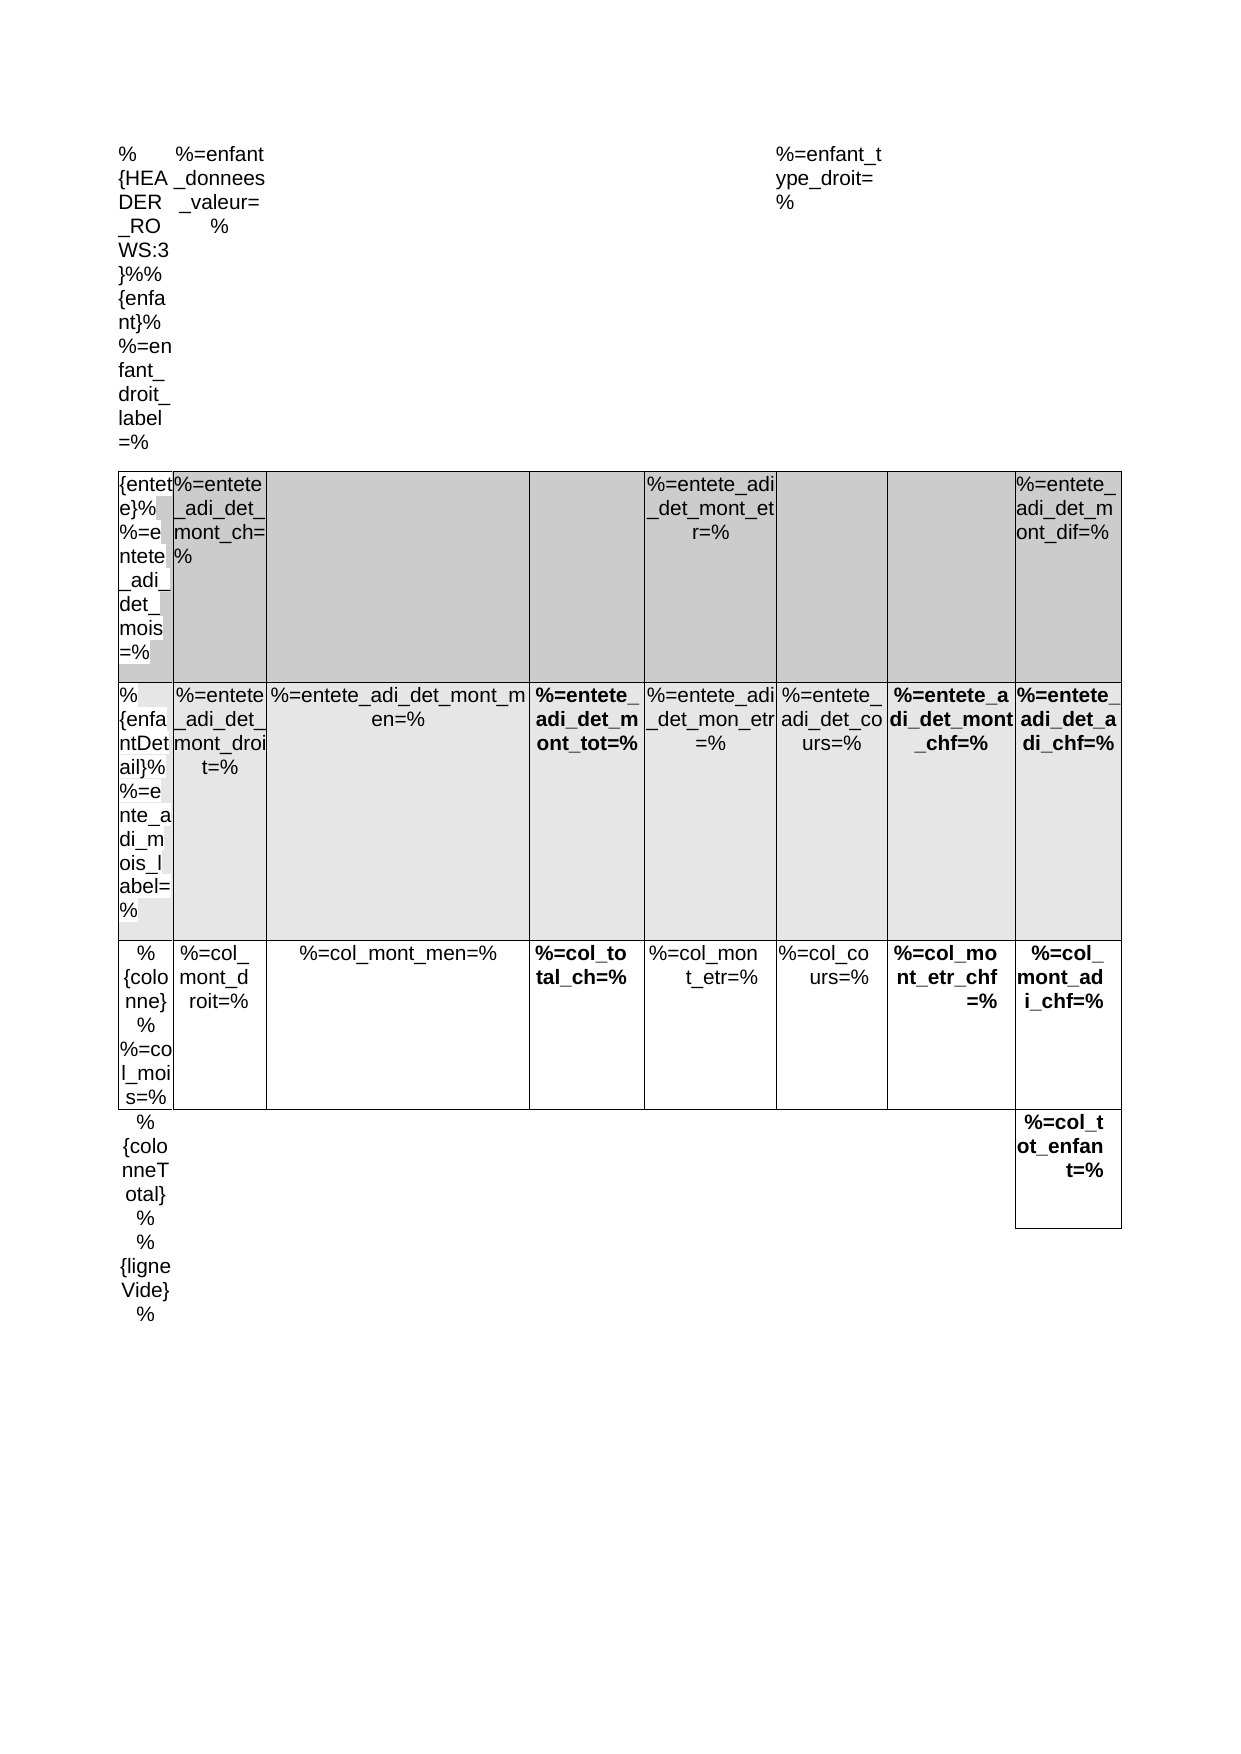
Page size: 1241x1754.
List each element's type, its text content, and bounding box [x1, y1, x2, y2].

table_cell {entete}%%=entete_adi_det_mois=% [119, 472, 172, 682]
table_cell %{ligneVide}% [118, 1230, 172, 1325]
table_cell [173, 1230, 266, 1325]
table_cell [267, 472, 529, 682]
table_cell [777, 472, 887, 682]
table_cell %=entete_adi_det_mont_ch=% [174, 472, 266, 682]
table_header [266, 142, 529, 471]
table_header [1015, 142, 1122, 471]
table_header [529, 142, 644, 471]
table_header [887, 142, 1015, 471]
table_cell %{colonneTotal}% [118, 1110, 172, 1229]
table_cell %=entete_adi_det_mon_etr=% [645, 683, 776, 940]
table_header [644, 142, 776, 471]
table_cell [530, 472, 644, 682]
table_cell %=col_mont_etr_chf=% [888, 941, 1015, 1109]
table_header %=enfant_donnees_valeur=% [173, 142, 266, 471]
table_header %{HEADER_ROWS:3}%%{enfant}%%=enfant_droit_label=% [118, 142, 172, 471]
table_cell %=col_total_ch=% [530, 941, 644, 1109]
table_cell [644, 1110, 776, 1229]
table_cell %=col_mont_etr=% [645, 941, 776, 1109]
table_cell [776, 1230, 887, 1325]
table_cell [887, 1110, 1015, 1229]
table_cell %=col_cours=% [777, 941, 887, 1109]
table_cell %=entete_adi_det_mont_tot=% [530, 683, 644, 940]
table_cell [529, 1230, 644, 1325]
table_cell [776, 1110, 887, 1229]
table_cell %{enfantDetail}%%=ente_adi_mois_label=% [119, 683, 172, 940]
table_cell %=entete_adi_det_mont_droit=% [174, 683, 266, 940]
table_header %=enfant_type_droit=% [776, 142, 887, 471]
table_cell %=col_tot_enfant=% [1016, 1110, 1121, 1228]
table_cell %=col_mont_adi_chf=% [1016, 941, 1121, 1109]
table_cell %=entete_adi_det_mont_etr=% [645, 472, 776, 682]
table_cell [1015, 1230, 1122, 1325]
table_cell [173, 1110, 266, 1229]
table_cell [887, 1230, 1015, 1325]
table_cell [888, 472, 1015, 682]
table_cell [529, 1110, 644, 1229]
table_cell [644, 1230, 776, 1325]
table_cell %=entete_adi_det_cours=% [777, 683, 887, 940]
table_cell [266, 1230, 529, 1325]
table_cell %=entete_adi_det_adi_chf=% [1016, 683, 1121, 940]
table_cell %=entete_adi_det_mont_men=% [267, 683, 529, 940]
table_cell %{colonne}%%=col_mois=% [119, 941, 172, 1109]
table_cell %=col_mont_droit=% [174, 941, 266, 1109]
table_cell %=col_mont_men=% [267, 941, 529, 1109]
table_cell %=entete_adi_det_mont_chf=% [888, 683, 1015, 940]
table_cell %=entete_adi_det_mont_dif=% [1016, 472, 1121, 682]
table_cell [266, 1110, 529, 1229]
